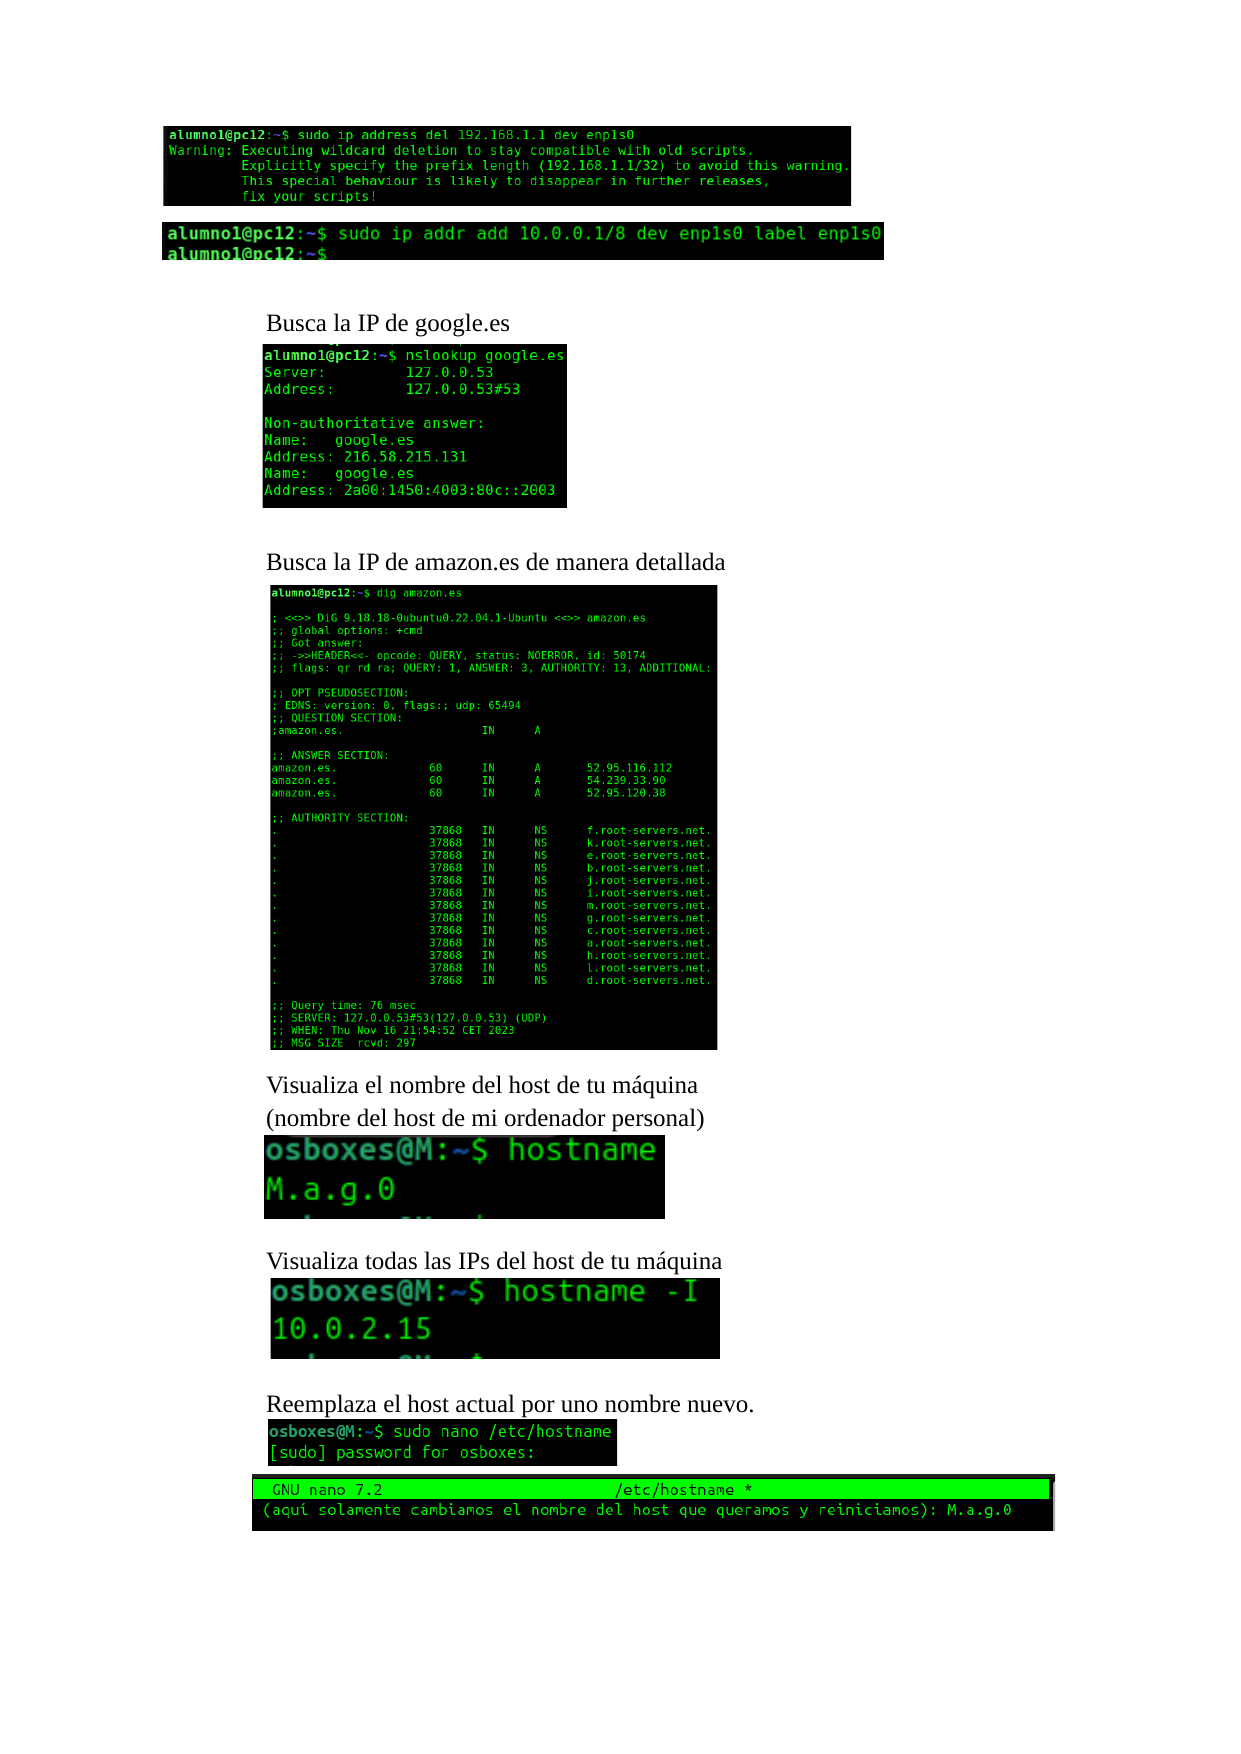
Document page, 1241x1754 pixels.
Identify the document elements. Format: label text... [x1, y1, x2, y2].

picture [264, 1135, 665, 1219]
list Visualiza el nombre del host de tu máquina (nombre del host de mi ordenador personal) [236, 1070, 1122, 1132]
picture [163, 126, 852, 206]
list Visualiza todas las IPs del host de tu máquina [236, 1246, 1122, 1275]
picture [270, 1278, 720, 1359]
picture [252, 1474, 1056, 1531]
picture [262, 344, 567, 508]
picture [270, 585, 718, 1050]
list Busca la IP de google.es [236, 308, 1122, 337]
picture [162, 222, 884, 260]
picture [268, 1419, 618, 1466]
list Busca la IP de amazon.es de manera detallada [236, 547, 1122, 575]
list Reemplaza el host actual por uno nombre nuevo. [236, 1389, 1122, 1418]
